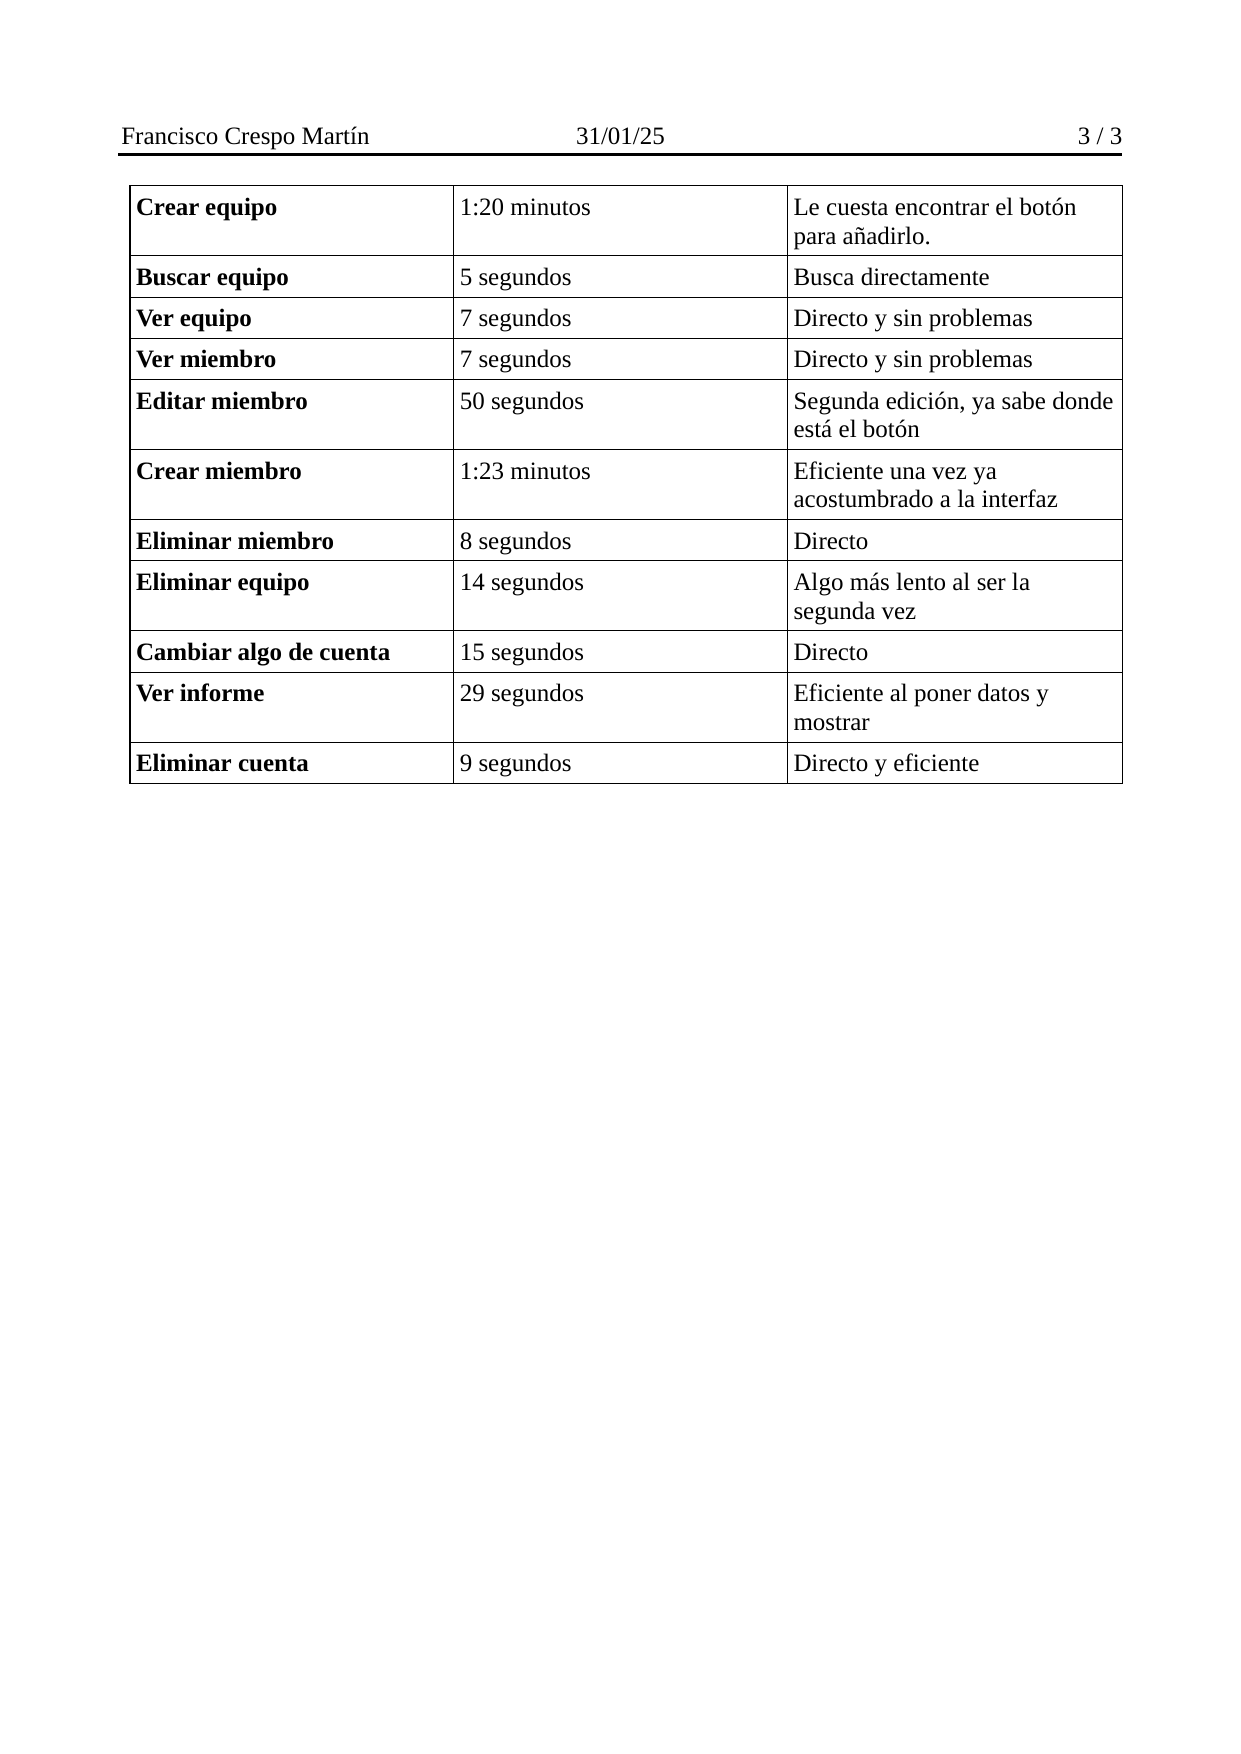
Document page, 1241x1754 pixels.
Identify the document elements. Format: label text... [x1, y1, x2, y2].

table_cell Segunda edición, ya sabe donde está el botón [788, 380, 1122, 449]
table_cell Eliminar equipo [131, 561, 453, 630]
table_cell Directo y sin problemas [788, 298, 1122, 338]
table_cell Crear miembro [131, 450, 453, 519]
table_cell Buscar equipo [131, 256, 453, 297]
table_cell 5 segundos [454, 256, 787, 297]
table_cell Eliminar cuenta [131, 743, 453, 783]
table_cell Algo más lento al ser la segunda vez [788, 561, 1122, 630]
table_cell Directo y sin problemas [788, 339, 1122, 379]
table_cell Ver informe [131, 673, 453, 742]
table_cell 7 segundos [454, 339, 787, 379]
table_cell Busca directamente [788, 256, 1122, 297]
table_cell Eficiente una vez ya acostumbrado a la interfaz [788, 450, 1122, 519]
table_cell Ver equipo [131, 298, 453, 338]
table_cell 15 segundos [454, 631, 787, 672]
table_cell Ver miembro [131, 339, 453, 379]
table_cell Directo [788, 520, 1122, 560]
table_cell 9 segundos [454, 743, 787, 783]
table_cell Directo y eficiente [788, 743, 1122, 783]
table_cell 1:23 minutos [454, 450, 787, 519]
table_cell Eficiente al poner datos y mostrar [788, 673, 1122, 742]
table_cell Eliminar miembro [131, 520, 453, 560]
table_cell Editar miembro [131, 380, 453, 449]
table_cell 29 segundos [454, 673, 787, 742]
table_cell 50 segundos [454, 380, 787, 449]
table_cell Le cuesta encontrar el botón para añadirlo. [788, 186, 1122, 255]
table_cell Crear equipo [131, 186, 453, 255]
table_cell Cambiar algo de cuenta [131, 631, 453, 672]
table_cell Directo [788, 631, 1122, 672]
table_cell 7 segundos [454, 298, 787, 338]
table_cell 8 segundos [454, 520, 787, 560]
table_cell 14 segundos [454, 561, 787, 630]
table_cell 1:20 minutos [454, 186, 787, 255]
